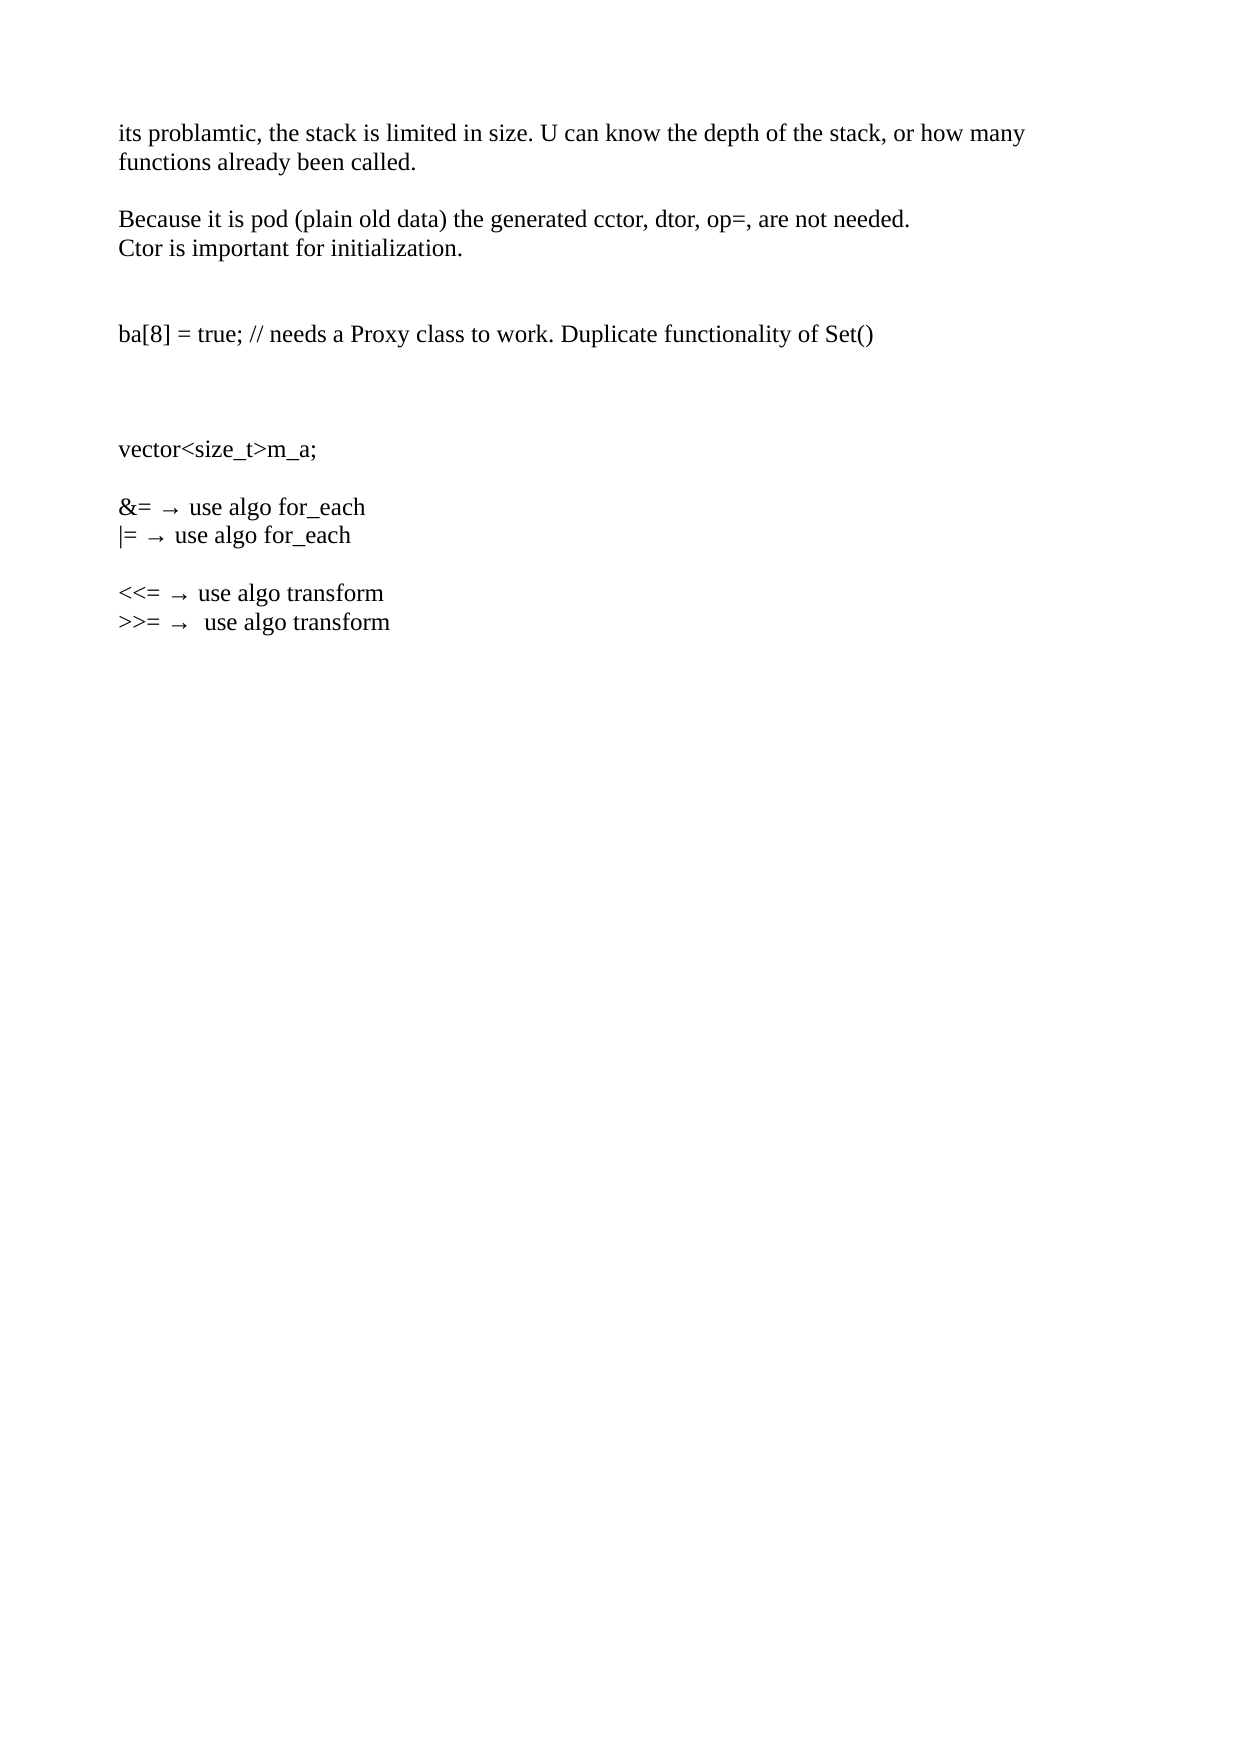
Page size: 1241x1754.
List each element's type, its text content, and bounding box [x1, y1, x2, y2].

text >>= → use algo transform [118, 607, 1122, 636]
text Ctor is important for initialization. [118, 233, 1122, 262]
text Because it is pod (plain old data) the generated cctor, dtor, op=, are not needed. [118, 204, 1122, 233]
text &= → use algo for_each [118, 492, 1122, 521]
text <<= → use algo transform [118, 578, 1122, 607]
text |= → use algo for_each [118, 521, 1122, 549]
text vector<size_t>m_a; [118, 434, 1122, 463]
text ba[8] = true; // needs a Proxy class to work. Duplicate functionality of Set() [118, 319, 1122, 348]
text its problamtic, the stack is limited in size. U can know the depth of the stack, or how many functions already been called. [118, 118, 1122, 176]
